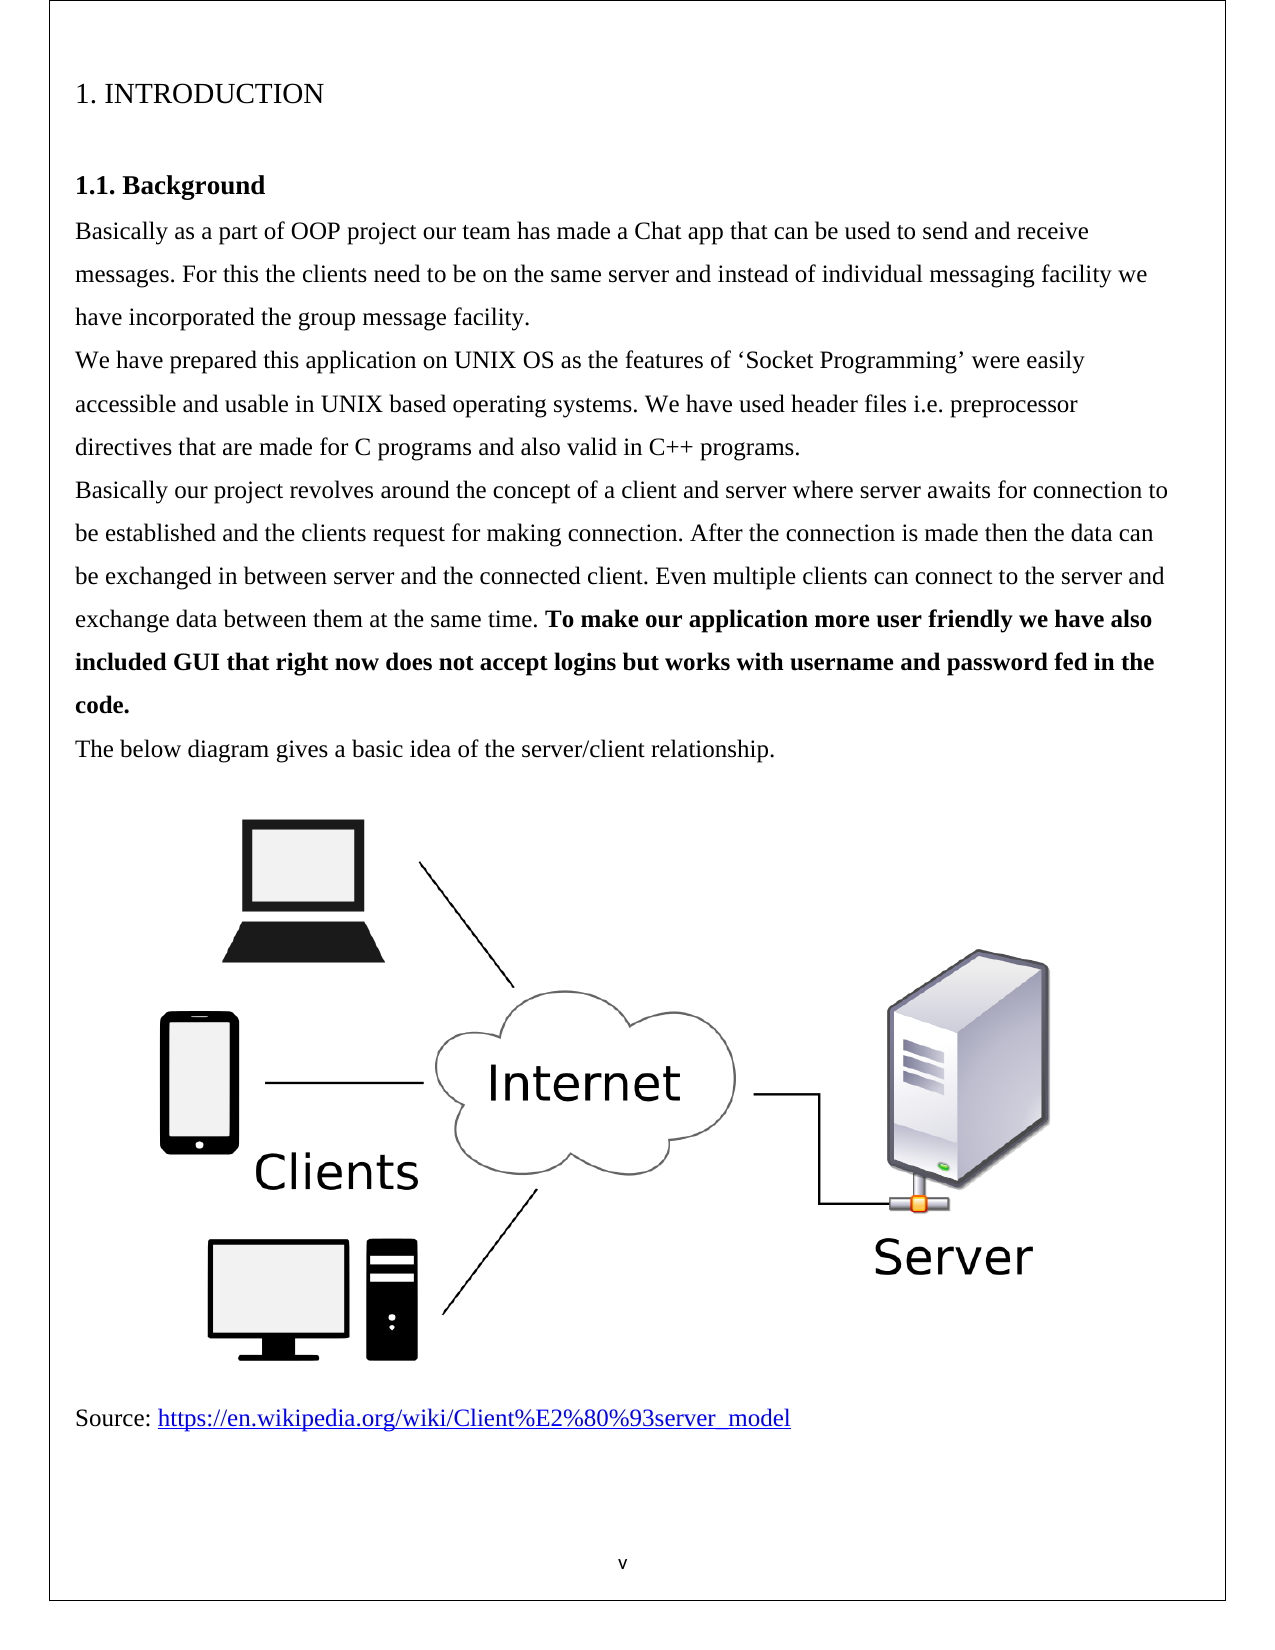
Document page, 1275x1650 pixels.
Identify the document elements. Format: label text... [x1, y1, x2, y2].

text Source: https://en.wikipedia.org/wiki/Client%E2%80%93server_model [75, 1403, 1170, 1432]
text We have prepared this application on UNIX OS as the features of ‘Socket Programming’ were easily accessible and usable in UNIX based operating systems. We have used header files i.e. preprocessor directives that are made for C programs and also valid in C++ programs. [75, 346, 1170, 461]
text Basically as a part of OOP project our team has made a Chat app that can be used to send and receive messages. For this the clients need to be on the same server and instead of individual messaging facility we have incorporated the group message facility. [75, 216, 1170, 331]
text 1. INTRODUCTION [75, 76, 1170, 109]
text 1.1. Background [75, 169, 1170, 201]
text Basically our project revolves around the concept of a client and server where server awaits for connection to be established and the clients request for making connection. After the connection is made then the data can be exchanged in between server and the connected client. Even multiple clients can connect to the server and exchange data between them at the same time. To make our application more user friendly we have also included GUI that right now does not accept logins but works with username and password fed in the code. [75, 475, 1170, 719]
text The below diagram gives a basic idea of the server/client relationship. [75, 734, 1170, 762]
picture [75, 776, 1095, 1389]
